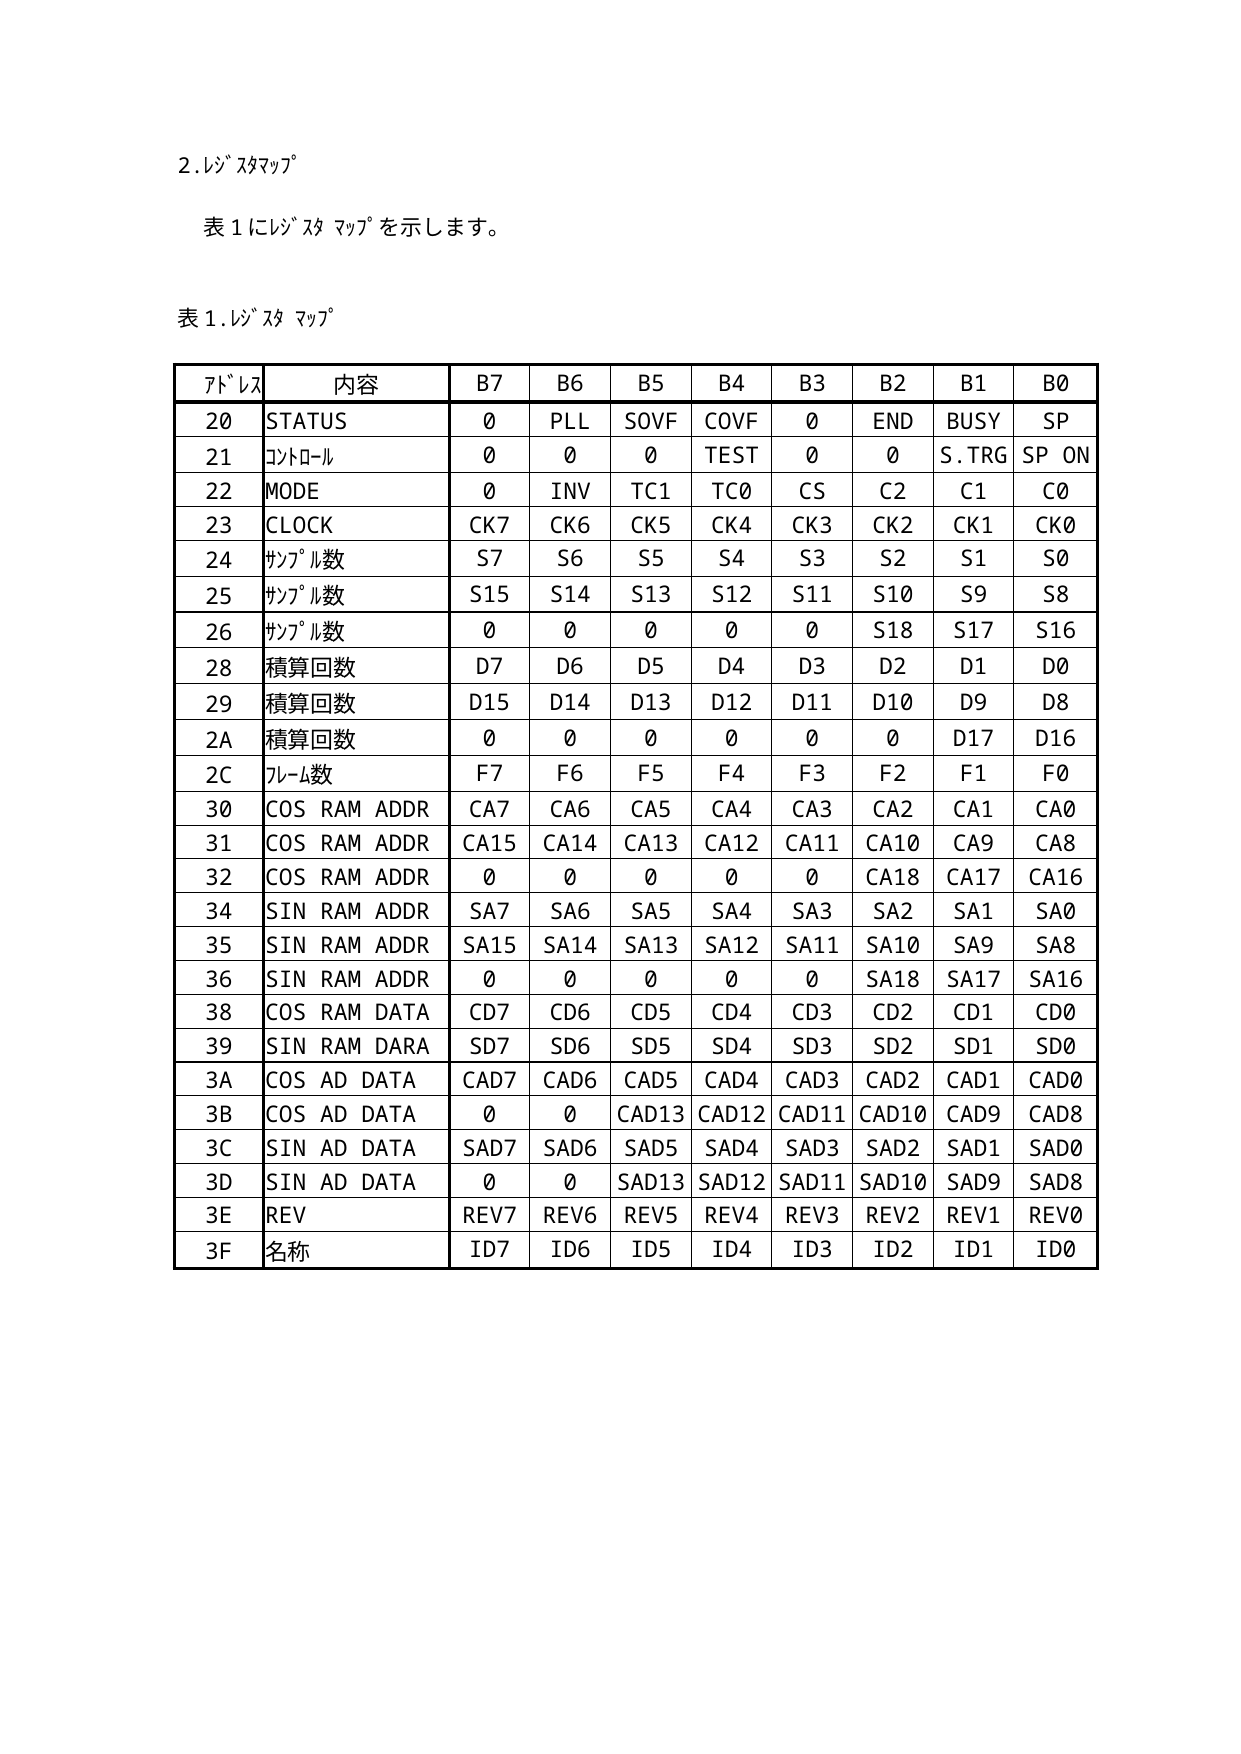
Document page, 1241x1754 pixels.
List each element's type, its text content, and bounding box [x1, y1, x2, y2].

table_cell SAD9 [934, 1164, 1013, 1197]
table_cell SAD5 [611, 1130, 691, 1163]
table_cell SA18 [853, 961, 933, 994]
table_cell SD1 [934, 1029, 1013, 1061]
table_cell SA13 [611, 927, 691, 960]
table_cell CAD10 [853, 1096, 933, 1129]
table_cell CA14 [530, 826, 610, 858]
text 2.ﾚｼﾞｽﾀﾏｯﾌﾟ [177, 148, 1122, 209]
table_cell SA11 [772, 927, 852, 960]
table_cell D14 [530, 684, 610, 719]
table_cell 0 [530, 1096, 610, 1129]
table_cell CK5 [611, 507, 691, 540]
table_cell 積算回数 [265, 648, 448, 683]
table_cell CK2 [853, 507, 933, 540]
table_cell COS AD DATA [265, 1096, 448, 1129]
table_cell F4 [692, 756, 771, 791]
table_cell S5 [611, 541, 691, 576]
table_cell SA2 [853, 893, 933, 926]
table_header B6 [530, 366, 610, 400]
table_cell ID4 [692, 1232, 771, 1267]
table_cell S1 [934, 541, 1013, 576]
table_cell 0 [530, 720, 610, 755]
table_cell SAD2 [853, 1130, 933, 1163]
table_cell CD2 [853, 995, 933, 1028]
table_cell 0 [692, 859, 771, 892]
table_cell 0 [530, 859, 610, 892]
table_cell SA7 [451, 893, 529, 926]
table_cell 名称 [265, 1232, 448, 1267]
table_cell 0 [611, 437, 691, 472]
table_cell REV3 [772, 1198, 852, 1231]
table_cell SD2 [853, 1029, 933, 1061]
table_cell S14 [530, 577, 610, 611]
table_cell CK0 [1014, 507, 1096, 540]
table_cell 0 [530, 613, 610, 647]
table_cell 0 [853, 437, 933, 472]
table_cell SD3 [772, 1029, 852, 1061]
table_cell CLOCK [265, 507, 448, 540]
table_cell 0 [772, 961, 852, 994]
table_cell SIN RAM ADDR [265, 893, 448, 926]
table_cell 24 [176, 541, 262, 576]
table_cell SIN RAM ADDR [265, 927, 448, 960]
table_cell SIN RAM ADDR [265, 961, 448, 994]
table_cell ｻﾝﾌﾟﾙ数 [265, 613, 448, 647]
table_cell CAD3 [772, 1063, 852, 1095]
table_cell D4 [692, 648, 771, 683]
table_cell CA0 [1014, 792, 1096, 824]
table_cell 30 [176, 792, 262, 824]
table_cell 35 [176, 927, 262, 960]
table_cell D15 [451, 684, 529, 719]
table_cell D8 [1014, 684, 1096, 719]
table_cell C0 [1014, 473, 1096, 506]
table_cell CA8 [1014, 826, 1096, 858]
table_cell SA9 [934, 927, 1013, 960]
table_cell 3F [176, 1232, 262, 1267]
table_cell SAD4 [692, 1130, 771, 1163]
table_cell D6 [530, 648, 610, 683]
table_cell CD4 [692, 995, 771, 1028]
table_cell PLL [530, 404, 610, 436]
table_cell 21 [176, 437, 262, 472]
table_cell D1 [934, 648, 1013, 683]
table_cell CA12 [692, 826, 771, 858]
table_cell 3C [176, 1130, 262, 1163]
table_cell 2C [176, 756, 262, 791]
table_cell C1 [934, 473, 1013, 506]
table_cell 積算回数 [265, 684, 448, 719]
table_cell CA5 [611, 792, 691, 824]
table_cell CD7 [451, 995, 529, 1028]
table_cell 0 [611, 720, 691, 755]
table_cell CAD7 [451, 1063, 529, 1095]
table_cell 31 [176, 826, 262, 858]
table_cell D0 [1014, 648, 1096, 683]
table_cell CA13 [611, 826, 691, 858]
table_header B2 [853, 366, 933, 400]
table_cell S10 [853, 577, 933, 611]
table_cell S15 [451, 577, 529, 611]
table_cell SA6 [530, 893, 610, 926]
table_cell S6 [530, 541, 610, 576]
table_cell SA10 [853, 927, 933, 960]
table_cell 0 [451, 613, 529, 647]
table_cell CA7 [451, 792, 529, 824]
table_cell F3 [772, 756, 852, 791]
table_cell 2A [176, 720, 262, 755]
table_cell SD4 [692, 1029, 771, 1061]
table_cell ID2 [853, 1232, 933, 1267]
table_cell CAD2 [853, 1063, 933, 1095]
table_cell 0 [692, 613, 771, 647]
table_cell CAD13 [611, 1096, 691, 1129]
table_cell SD0 [1014, 1029, 1096, 1061]
table_cell 0 [451, 859, 529, 892]
table_cell F7 [451, 756, 529, 791]
table_cell ID5 [611, 1232, 691, 1267]
table_cell REV0 [1014, 1198, 1096, 1231]
table_cell CA1 [934, 792, 1013, 824]
table_cell CD3 [772, 995, 852, 1028]
table_cell 38 [176, 995, 262, 1028]
table_cell SD6 [530, 1029, 610, 1061]
table_cell F5 [611, 756, 691, 791]
table_cell SAD7 [451, 1130, 529, 1163]
table_cell D3 [772, 648, 852, 683]
table_header B4 [692, 366, 771, 400]
table_cell COS AD DATA [265, 1063, 448, 1095]
table_cell S7 [451, 541, 529, 576]
table_cell COS RAM ADDR [265, 792, 448, 824]
table_cell SA5 [611, 893, 691, 926]
table_cell ｻﾝﾌﾟﾙ数 [265, 541, 448, 576]
table_cell 29 [176, 684, 262, 719]
table_cell S16 [1014, 613, 1096, 647]
table_cell CA18 [853, 859, 933, 892]
table_cell D2 [853, 648, 933, 683]
table_cell 25 [176, 577, 262, 611]
table_cell 34 [176, 893, 262, 926]
table_cell 0 [451, 1164, 529, 1197]
table_cell S12 [692, 577, 771, 611]
table_cell COS RAM ADDR [265, 859, 448, 892]
table_cell REV [265, 1198, 448, 1231]
table_cell 36 [176, 961, 262, 994]
table_cell CAD5 [611, 1063, 691, 1095]
table_cell CA6 [530, 792, 610, 824]
table_cell S18 [853, 613, 933, 647]
table_cell TC1 [611, 473, 691, 506]
table_cell COS RAM ADDR [265, 826, 448, 858]
table_cell F6 [530, 756, 610, 791]
table_cell CAD9 [934, 1096, 1013, 1129]
table_cell S.TRG [934, 437, 1013, 472]
table_cell MODE [265, 473, 448, 506]
table_cell SAD10 [853, 1164, 933, 1197]
table_cell 3B [176, 1096, 262, 1129]
table_header B5 [611, 366, 691, 400]
table_cell INV [530, 473, 610, 506]
table_cell REV4 [692, 1198, 771, 1231]
table_cell 0 [772, 720, 852, 755]
table_cell SA0 [1014, 893, 1096, 926]
table_cell 0 [451, 1096, 529, 1129]
table_cell CD5 [611, 995, 691, 1028]
table_cell 0 [772, 613, 852, 647]
table_cell REV6 [530, 1198, 610, 1231]
table_cell REV7 [451, 1198, 529, 1231]
table_cell SAD6 [530, 1130, 610, 1163]
table_cell ID3 [772, 1232, 852, 1267]
table_cell STATUS [265, 404, 448, 436]
table_header B7 [451, 366, 529, 400]
table_cell 0 [451, 404, 529, 436]
table_cell CA9 [934, 826, 1013, 858]
table_cell CK6 [530, 507, 610, 540]
table_cell 26 [176, 613, 262, 647]
table_cell SA4 [692, 893, 771, 926]
table_cell CA16 [1014, 859, 1096, 892]
table_cell CK1 [934, 507, 1013, 540]
table_cell D13 [611, 684, 691, 719]
table_cell 0 [530, 437, 610, 472]
table_cell SAD12 [692, 1164, 771, 1197]
table_cell 0 [772, 437, 852, 472]
table_header B3 [772, 366, 852, 400]
table_cell CAD1 [934, 1063, 1013, 1095]
text 表1.ﾚｼﾞｽﾀ ﾏｯﾌﾟ [177, 301, 1122, 333]
text 表1にﾚｼﾞｽﾀ ﾏｯﾌﾟを示します｡ [177, 209, 1122, 241]
table_cell SIN RAM DARA [265, 1029, 448, 1061]
table_cell 0 [451, 961, 529, 994]
table_cell SD7 [451, 1029, 529, 1061]
table_cell 0 [611, 961, 691, 994]
table_cell 0 [692, 961, 771, 994]
table_cell CAD11 [772, 1096, 852, 1129]
table_cell S4 [692, 541, 771, 576]
table_cell CAD6 [530, 1063, 610, 1095]
table_cell ID1 [934, 1232, 1013, 1267]
table_cell SAD0 [1014, 1130, 1096, 1163]
table_cell C2 [853, 473, 933, 506]
table_cell ID7 [451, 1232, 529, 1267]
table_cell SA12 [692, 927, 771, 960]
table_cell 0 [772, 404, 852, 436]
table_cell CA2 [853, 792, 933, 824]
table_cell END [853, 404, 933, 436]
table_cell ｺﾝﾄﾛｰﾙ [265, 437, 448, 472]
table_cell D7 [451, 648, 529, 683]
table_cell SAD8 [1014, 1164, 1096, 1197]
table_cell S0 [1014, 541, 1096, 576]
table_cell CA17 [934, 859, 1013, 892]
table_cell 0 [611, 859, 691, 892]
table_cell SA14 [530, 927, 610, 960]
table_cell D9 [934, 684, 1013, 719]
table_cell S17 [934, 613, 1013, 647]
table_cell F2 [853, 756, 933, 791]
table_cell S9 [934, 577, 1013, 611]
table_cell 22 [176, 473, 262, 506]
table_cell 0 [451, 473, 529, 506]
table_cell CAD12 [692, 1096, 771, 1129]
table_cell 3D [176, 1164, 262, 1197]
table_cell CA4 [692, 792, 771, 824]
table_cell SIN AD DATA [265, 1130, 448, 1163]
table_cell 3E [176, 1198, 262, 1231]
table_cell 0 [451, 437, 529, 472]
table_cell ID6 [530, 1232, 610, 1267]
table_cell 積算回数 [265, 720, 448, 755]
table_cell CA11 [772, 826, 852, 858]
table_cell D11 [772, 684, 852, 719]
table_cell ｻﾝﾌﾟﾙ数 [265, 577, 448, 611]
table_cell 23 [176, 507, 262, 540]
table_cell SOVF [611, 404, 691, 436]
table_cell TEST [692, 437, 771, 472]
table_cell S11 [772, 577, 852, 611]
table_cell CD6 [530, 995, 610, 1028]
table_cell CA15 [451, 826, 529, 858]
table_cell CD0 [1014, 995, 1096, 1028]
table_cell SD5 [611, 1029, 691, 1061]
table_cell S3 [772, 541, 852, 576]
table_cell 0 [611, 613, 691, 647]
table_cell CK4 [692, 507, 771, 540]
table_cell 28 [176, 648, 262, 683]
table_cell CS [772, 473, 852, 506]
table_cell CA10 [853, 826, 933, 858]
table_cell SIN AD DATA [265, 1164, 448, 1197]
table_cell CK3 [772, 507, 852, 540]
table_cell SA16 [1014, 961, 1096, 994]
table_cell SAD1 [934, 1130, 1013, 1163]
table_cell REV1 [934, 1198, 1013, 1231]
table_cell SA8 [1014, 927, 1096, 960]
table_cell SAD3 [772, 1130, 852, 1163]
table_cell SA15 [451, 927, 529, 960]
table_cell SAD13 [611, 1164, 691, 1197]
table_cell SP [1014, 404, 1096, 436]
table_cell COVF [692, 404, 771, 436]
table_cell 0 [530, 961, 610, 994]
table_cell S8 [1014, 577, 1096, 611]
table_cell ID0 [1014, 1232, 1096, 1267]
table_cell SA1 [934, 893, 1013, 926]
table_cell REV5 [611, 1198, 691, 1231]
table_cell 3A [176, 1063, 262, 1095]
table_cell S13 [611, 577, 691, 611]
table_cell F0 [1014, 756, 1096, 791]
table_cell F1 [934, 756, 1013, 791]
table_header 内容 [265, 366, 448, 400]
table_cell SP ON [1014, 437, 1096, 472]
table_cell CAD8 [1014, 1096, 1096, 1129]
table_cell SA17 [934, 961, 1013, 994]
table_header B1 [934, 366, 1013, 400]
table_cell D12 [692, 684, 771, 719]
table_cell CD1 [934, 995, 1013, 1028]
table_cell 0 [772, 859, 852, 892]
table_cell 20 [176, 404, 262, 436]
table_cell D17 [934, 720, 1013, 755]
table_cell D5 [611, 648, 691, 683]
table_cell 0 [451, 720, 529, 755]
table_cell SA3 [772, 893, 852, 926]
table_cell CAD4 [692, 1063, 771, 1095]
table_cell ﾌﾚｰﾑ数 [265, 756, 448, 791]
table_cell 0 [853, 720, 933, 755]
table_header ｱﾄﾞﾚｽ [176, 366, 262, 400]
table_cell 0 [692, 720, 771, 755]
table_cell 39 [176, 1029, 262, 1061]
table_cell D16 [1014, 720, 1096, 755]
table_cell CAD0 [1014, 1063, 1096, 1095]
table_cell D10 [853, 684, 933, 719]
table_cell TC0 [692, 473, 771, 506]
table_cell S2 [853, 541, 933, 576]
table_cell 0 [530, 1164, 610, 1197]
table_cell SAD11 [772, 1164, 852, 1197]
table_cell REV2 [853, 1198, 933, 1231]
table_cell BUSY [934, 404, 1013, 436]
table_header B0 [1014, 366, 1096, 400]
table_cell 32 [176, 859, 262, 892]
table_cell COS RAM DATA [265, 995, 448, 1028]
table_cell CK7 [451, 507, 529, 540]
table_cell CA3 [772, 792, 852, 824]
